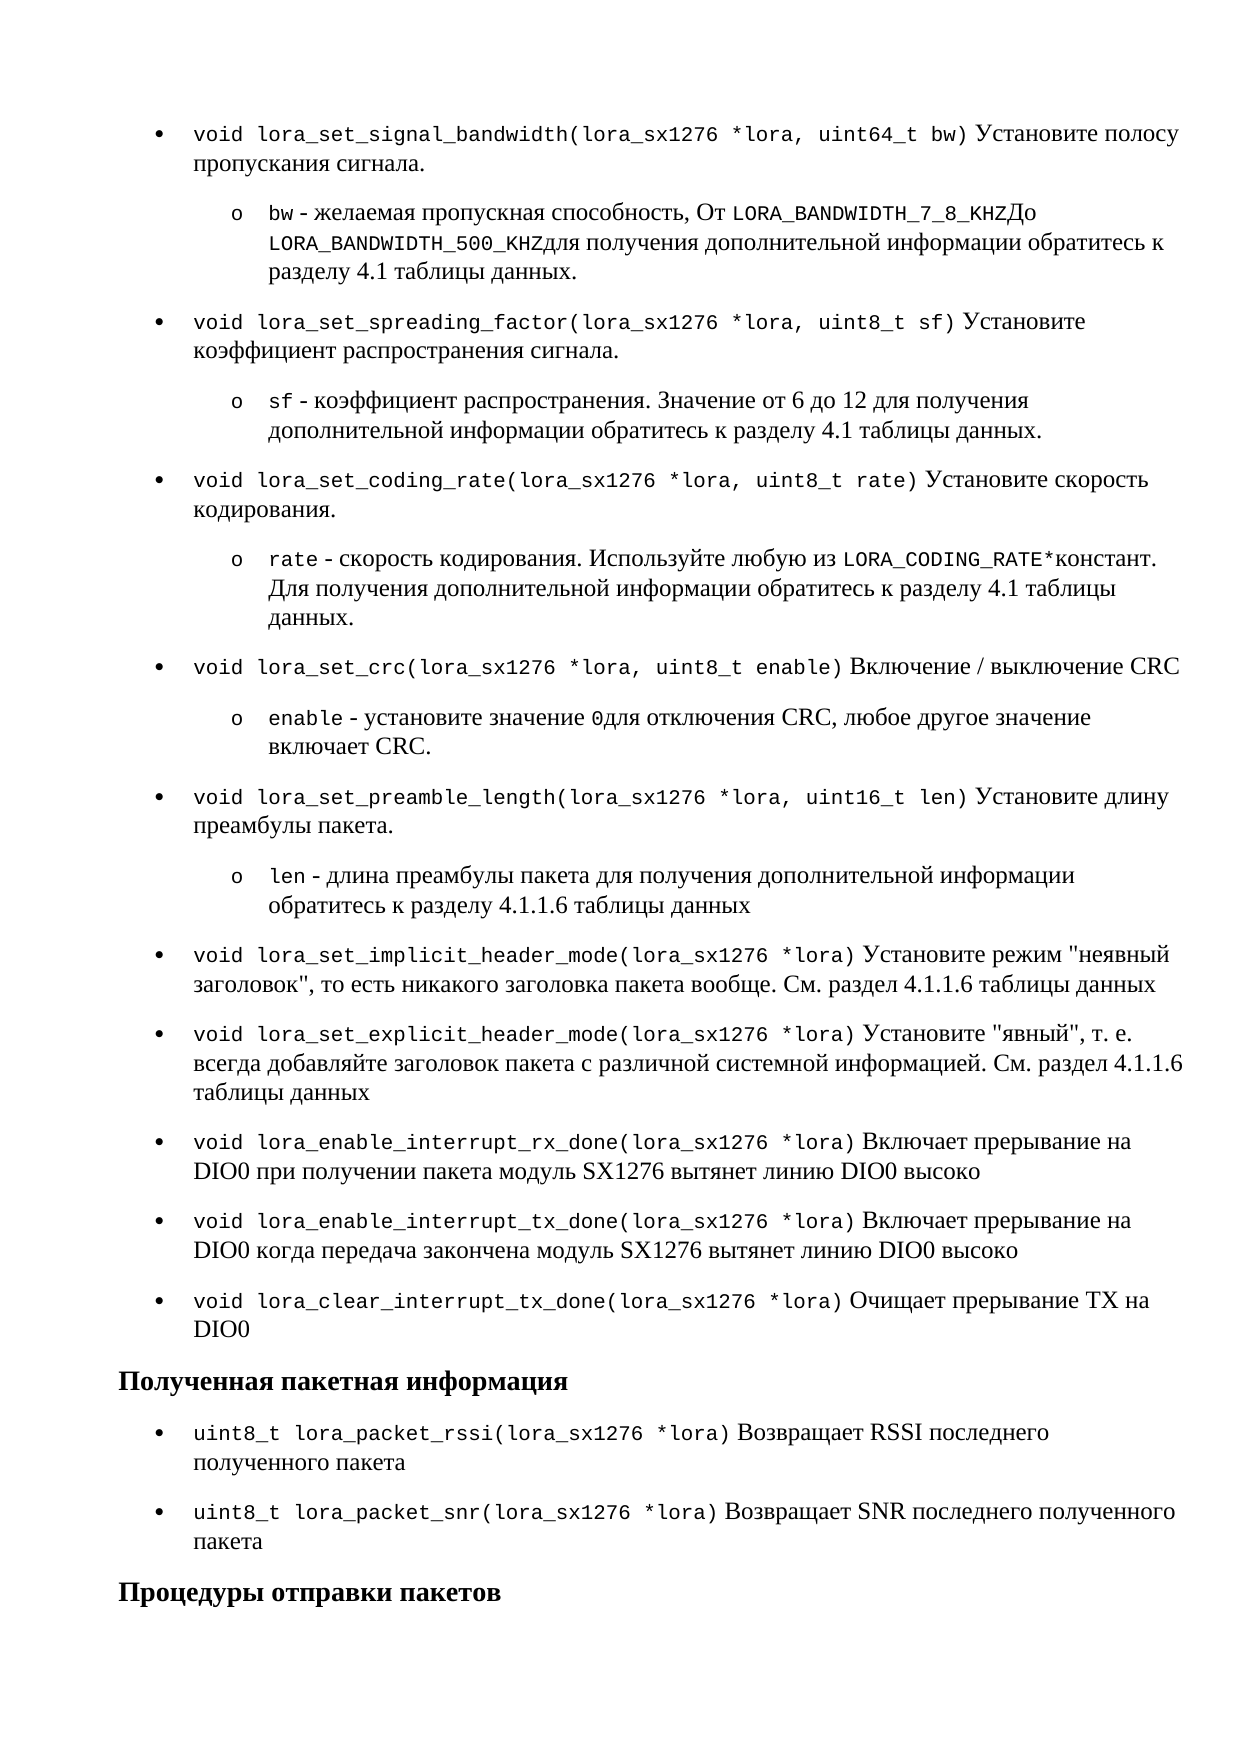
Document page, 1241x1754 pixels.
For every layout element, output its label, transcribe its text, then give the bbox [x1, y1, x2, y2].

list void lora_set_spreading_factor(lora_sx1276 *lora, uint8_t sf) Установите коэффициент распространения сигнала. [156, 306, 1187, 364]
list void lora_enable_interrupt_rx_done(lora_sx1276 *lora) Включает прерывание на DIO0 при получении пакета модуль SX1276 вытянет линию DIO0 высоко [156, 1126, 1187, 1185]
list void lora_set_explicit_header_mode(lora_sx1276 *lora) Установите "явный", т. е. всегда добавляйте заголовок пакета с различной системной информацией. См. раздел 4.1.1.6 таблицы данных [156, 1018, 1187, 1106]
list void lora_set_preamble_length(lora_sx1276 *lora, uint16_t len) Установите длину преамбулы пакета. [156, 781, 1187, 839]
list len - длина преамбулы пакета для получения дополнительной информации обратитесь к разделу 4.1.1.6 таблицы данных [231, 860, 1187, 918]
list void lora_set_coding_rate(lora_sx1276 *lora, uint8_t rate) Установите скорость кодирования. [156, 464, 1187, 523]
text Полученная пакетная информация [118, 1364, 1187, 1396]
list void lora_set_signal_bandwidth(lora_sx1276 *lora, uint64_t bw) Установите полосу пропускания сигнала. [156, 118, 1187, 176]
list enable - установите значение 0для отключения CRC, любое другое значение включает CRC. [231, 702, 1187, 760]
list rate - скорость кодирования. Используйте любую из LORA_CODING_RATE*констант. Для получения дополнительной информации обратитесь к разделу 4.1 таблицы данных. [231, 543, 1187, 631]
list uint8_t lora_packet_rssi(lora_sx1276 *lora) Возвращает RSSI последнего полученного пакета [156, 1417, 1187, 1476]
list bw - желаемая пропускная способность, От LORA_BANDWIDTH_7_8_KHZДо LORA_BANDWIDTH_500_KHZдля получения дополнительной информации обратитесь к разделу 4.1 таблицы данных. [231, 197, 1187, 285]
text Процедуры отправки пакетов [118, 1576, 1187, 1608]
list void lora_clear_interrupt_tx_done(lora_sx1276 *lora) Очищает прерывание TX на DIO0 [156, 1285, 1187, 1343]
list void lora_set_crc(lora_sx1276 *lora, uint8_t enable) Включение / выключение CRC [156, 651, 1187, 681]
list sf - коэффициент распространения. Значение от 6 до 12 для получения дополнительной информации обратитесь к разделу 4.1 таблицы данных. [231, 385, 1187, 443]
list void lora_set_implicit_header_mode(lora_sx1276 *lora) Установите режим "неявный заголовок", то есть никакого заголовка пакета вообще. См. раздел 4.1.1.6 таблицы данных [156, 939, 1187, 998]
list void lora_enable_interrupt_tx_done(lora_sx1276 *lora) Включает прерывание на DIO0 когда передача закончена модуль SX1276 вытянет линию DIO0 высоко [156, 1206, 1187, 1264]
list uint8_t lora_packet_snr(lora_sx1276 *lora) Возвращает SNR последнего полученного пакета [156, 1496, 1187, 1555]
